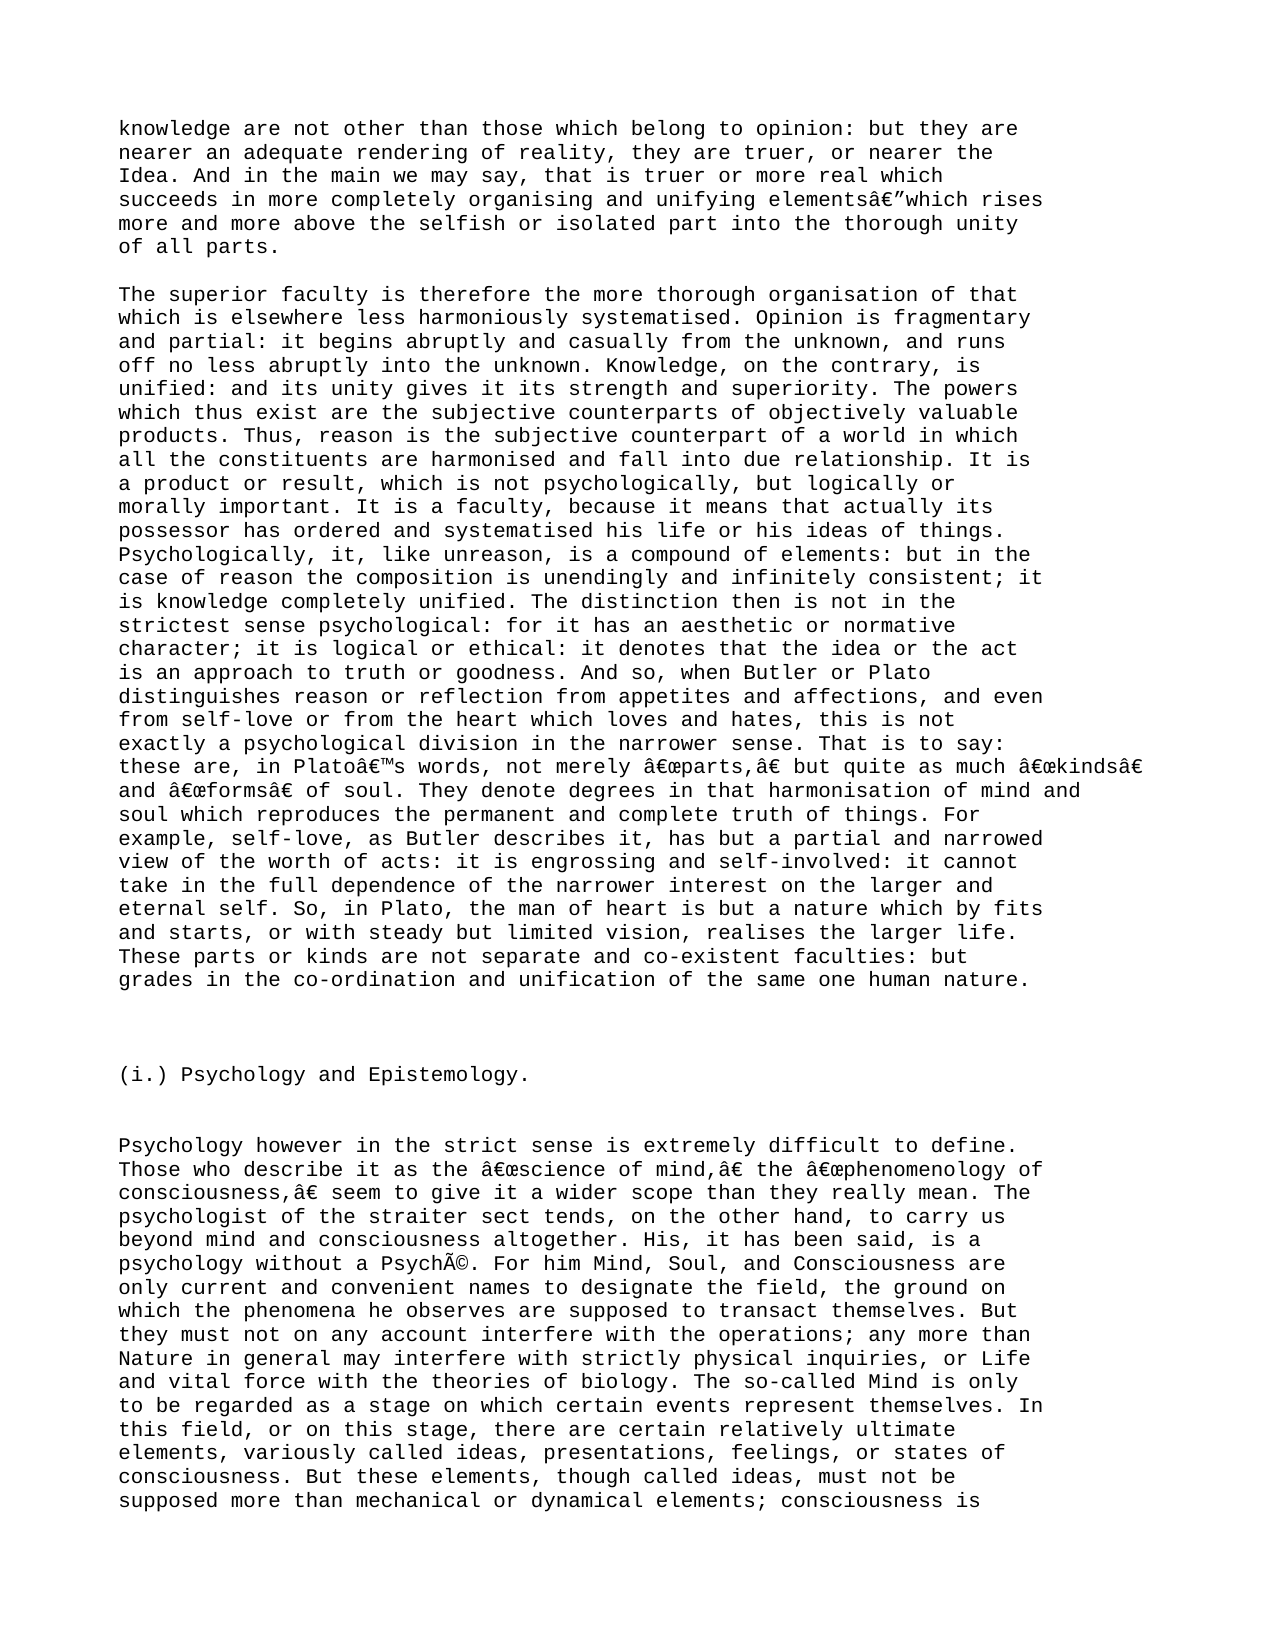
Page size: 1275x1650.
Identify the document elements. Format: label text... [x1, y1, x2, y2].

text Psychologically, it, like unreason, is a compound of elements: but in the [118, 544, 1157, 567]
text which the phenomena he observes are supposed to transact themselves. But [118, 1300, 1157, 1324]
text These parts or kinds are not separate and co-existent faculties: but [118, 946, 1157, 969]
text of all parts. [118, 236, 1157, 260]
text The superior faculty is therefore the more thorough organisation of that [118, 284, 1157, 307]
text eternal self. So, in Plato, the man of heart is but a nature which by fits [118, 898, 1157, 922]
text knowledge are not other than those which belong to opinion: but they are [118, 118, 1157, 142]
text (i.) Psychology and Epistemology. [118, 1064, 1157, 1088]
text is an approach to truth or goodness. And so, when Butler or Plato [118, 662, 1157, 686]
text which is elsewhere less harmoniously systematised. Opinion is fragmentary [118, 307, 1157, 331]
text distinguishes reason or reflection from appetites and affections, and even [118, 686, 1157, 709]
text only current and convenient names to designate the field, the ground on [118, 1277, 1157, 1300]
text consciousness,â€ seem to give it a wider scope than they really mean. The [118, 1182, 1157, 1206]
text which thus exist are the subjective counterparts of objectively valuable [118, 402, 1157, 426]
text is knowledge completely unified. The distinction then is not in the [118, 591, 1157, 615]
text beyond mind and consciousness altogether. His, it has been said, is a [118, 1229, 1157, 1253]
text to be regarded as a stage on which certain events represent themselves. In [118, 1395, 1157, 1419]
text take in the full dependence of the narrower interest on the larger and [118, 875, 1157, 898]
text a product or result, which is not psychologically, but logically or [118, 473, 1157, 496]
text soul which reproduces the permanent and complete truth of things. For [118, 804, 1157, 827]
text consciousness. But these elements, though called ideas, must not be [118, 1466, 1157, 1489]
text morally important. It is a faculty, because it means that actually its [118, 496, 1157, 520]
text and starts, or with steady but limited vision, realises the larger life. [118, 922, 1157, 946]
text and vital force with the theories of biology. The so-called Mind is only [118, 1371, 1157, 1395]
text view of the worth of acts: it is engrossing and self-involved: it cannot [118, 851, 1157, 875]
text from self-love or from the heart which loves and hates, this is not [118, 709, 1157, 733]
text and â€œformsâ€ of soul. They denote degrees in that harmonisation of mind and [118, 780, 1157, 804]
text exactly a psychological division in the narrower sense. That is to say: [118, 733, 1157, 757]
text succeeds in more completely organising and unifying elementsâ€”which rises [118, 189, 1157, 213]
text possessor has ordered and systematised his life or his ideas of things. [118, 520, 1157, 544]
text supposed more than mechanical or dynamical elements; consciousness is [118, 1489, 1157, 1513]
text Those who describe it as the â€œscience of mind,â€ the â€œphenomenology of [118, 1158, 1157, 1182]
text Nature in general may interfere with strictly physical inquiries, or Life [118, 1348, 1157, 1371]
text Psychology however in the strict sense is extremely difficult to define. [118, 1135, 1157, 1158]
text all the constituents are harmonised and fall into due relationship. It is [118, 449, 1157, 473]
text case of reason the composition is unendingly and infinitely consistent; it [118, 567, 1157, 591]
text psychology without a PsychÃ©. For him Mind, Soul, and Consciousness are [118, 1253, 1157, 1277]
text off no less abruptly into the unknown. Knowledge, on the contrary, is [118, 354, 1157, 378]
text character; it is logical or ethical: it denotes that the idea or the act [118, 638, 1157, 662]
text this field, or on this stage, there are certain relatively ultimate [118, 1419, 1157, 1442]
text Idea. And in the main we may say, that is truer or more real which [118, 165, 1157, 189]
text they must not on any account interfere with the operations; any more than [118, 1324, 1157, 1348]
text unified: and its unity gives it its strength and superiority. The powers [118, 378, 1157, 402]
text strictest sense psychological: for it has an aesthetic or normative [118, 615, 1157, 638]
text example, self-love, as Butler describes it, has but a partial and narrowed [118, 827, 1157, 851]
text these are, in Platoâ€™s words, not merely â€œparts,â€ but quite as much â€œkindsâ€ [118, 757, 1157, 780]
text elements, variously called ideas, presentations, feelings, or states of [118, 1442, 1157, 1466]
text nearer an adequate rendering of reality, they are truer, or nearer the [118, 142, 1157, 165]
text products. Thus, reason is the subjective counterpart of a world in which [118, 426, 1157, 449]
text grades in the co-ordination and unification of the same one human nature. [118, 969, 1157, 993]
text and partial: it begins abruptly and casually from the unknown, and runs [118, 331, 1157, 354]
text psychologist of the straiter sect tends, on the other hand, to carry us [118, 1206, 1157, 1229]
text more and more above the selfish or isolated part into the thorough unity [118, 213, 1157, 236]
